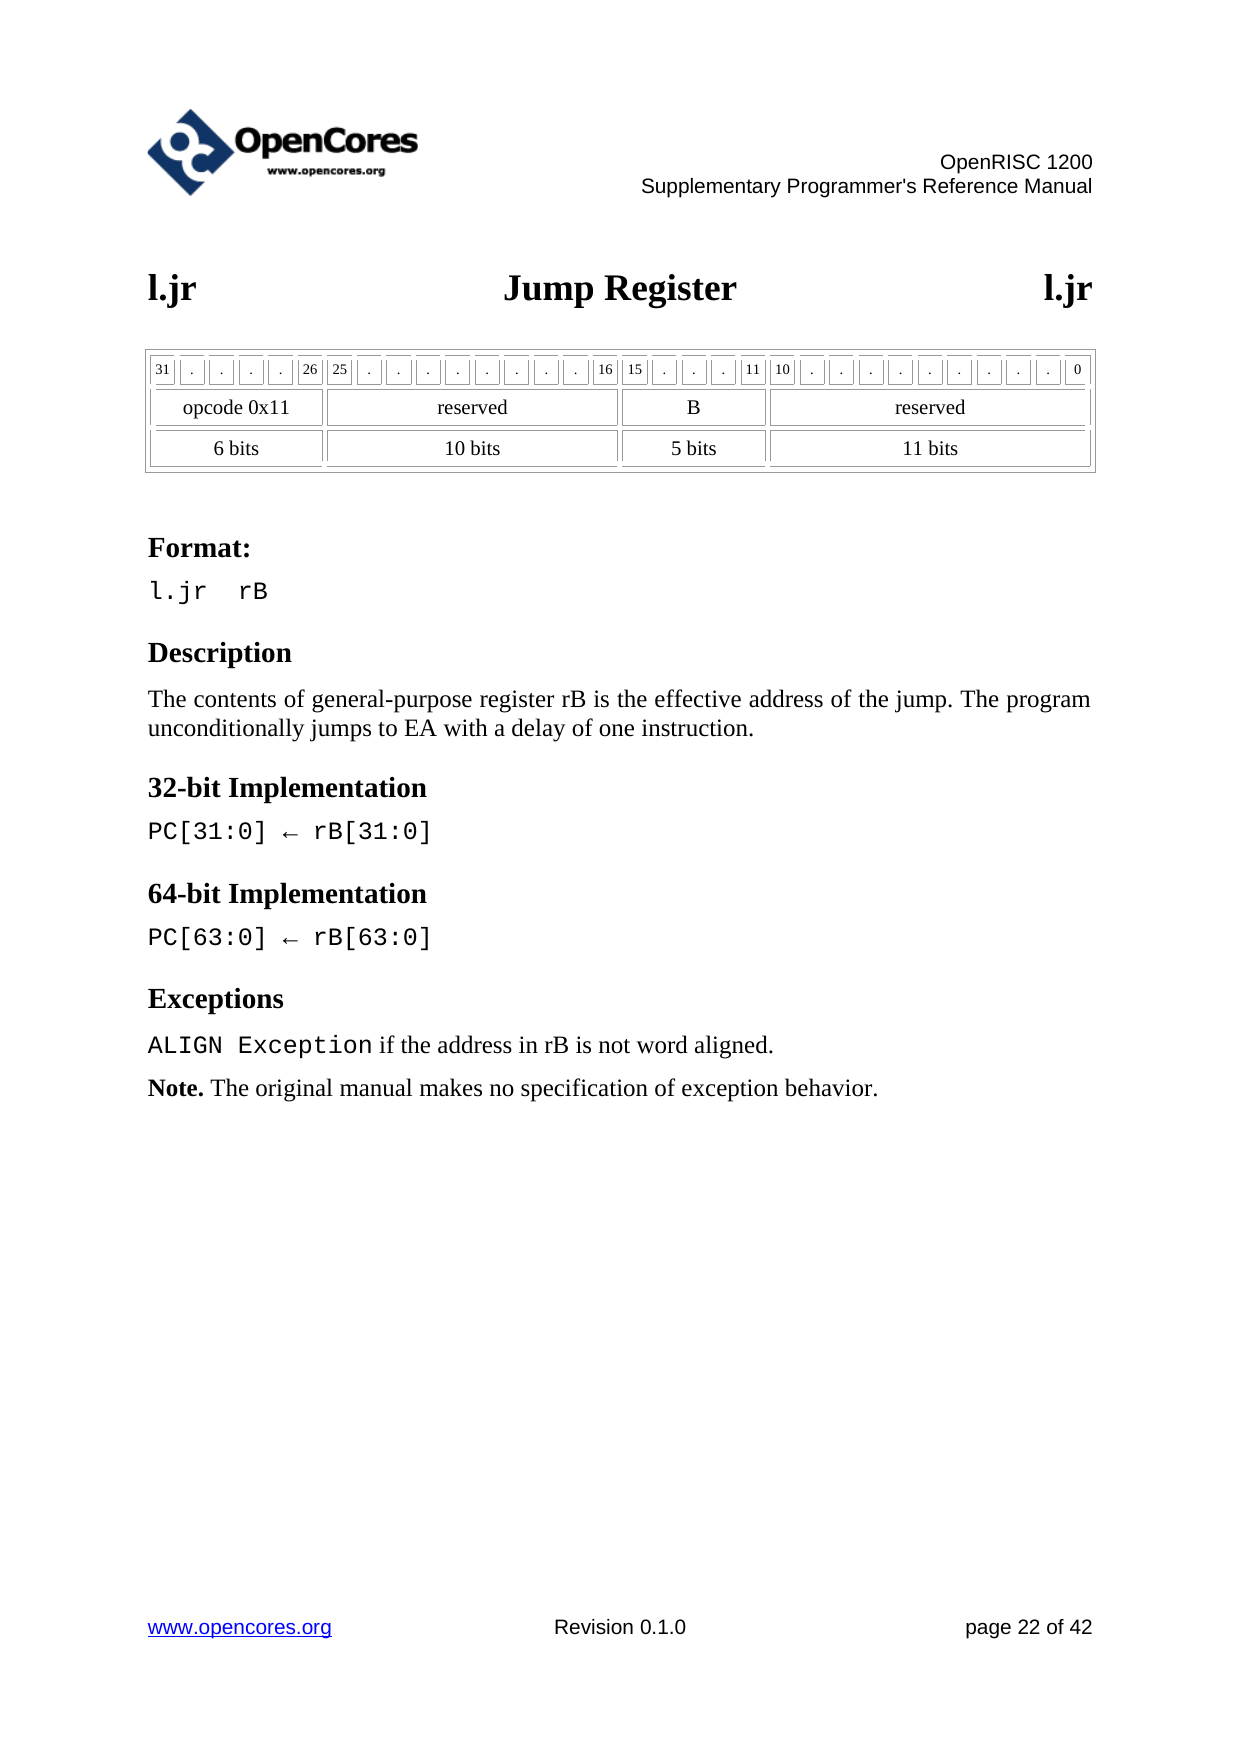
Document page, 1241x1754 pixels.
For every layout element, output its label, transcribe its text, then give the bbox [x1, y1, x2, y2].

table_header . [472, 350, 502, 383]
table_header . [443, 350, 472, 383]
table_cell 11 bits [768, 425, 1093, 466]
title 64-bit Implementation [148, 876, 1093, 909]
table_header l.jr [915, 227, 1093, 308]
table_header . [856, 350, 886, 383]
table_header . [945, 350, 974, 383]
table_header . [413, 350, 443, 383]
table_cell 6 bits [148, 425, 325, 466]
text PC[63:0] ← rB[63:0] [148, 924, 1093, 953]
table_header . [236, 350, 266, 383]
title Description [148, 636, 1093, 669]
table_header . [384, 350, 413, 383]
table_header . [502, 350, 531, 383]
table_header . [826, 350, 856, 383]
table_header . [974, 350, 1003, 383]
table_header 11 [738, 350, 767, 383]
text The contents of general-purpose register rB is the effective address of the jump. The program unconditionally jumps to EA with a delay of one instruction. [148, 684, 1093, 741]
title Format: [148, 530, 1093, 563]
table_header . [561, 350, 590, 383]
table_header . [797, 350, 826, 383]
table_header 15 [620, 350, 649, 383]
table_header Jump Register [325, 227, 915, 308]
text Note. The original manual makes no specification of exception behavior. [148, 1073, 1093, 1102]
table_header 31 [148, 350, 177, 383]
table_cell opcode 0x11 [148, 384, 325, 425]
table_header . [1033, 350, 1063, 383]
table_header . [708, 350, 738, 383]
table_cell reserved [768, 384, 1093, 425]
table_header 0 [1063, 350, 1093, 383]
text ALIGN Exception if the address in rB is not word aligned. [148, 1030, 1093, 1061]
table_header . [354, 350, 384, 383]
table_cell B [620, 384, 767, 425]
table_header . [886, 350, 915, 383]
picture [147, 109, 418, 196]
title Exceptions [148, 982, 1093, 1015]
table_header . [531, 350, 561, 383]
table_cell 10 bits [325, 425, 620, 466]
table_header . [1004, 350, 1033, 383]
table_header 25 [325, 350, 354, 383]
table_header . [177, 350, 207, 383]
table_header l.jr [148, 227, 325, 308]
table_cell reserved [325, 384, 620, 425]
table_header . [649, 350, 679, 383]
table_header . [679, 350, 708, 383]
text l.jr rB [148, 578, 1093, 607]
table_cell 5 bits [620, 425, 767, 466]
table_header 16 [590, 350, 620, 383]
table_header 10 [768, 350, 797, 383]
title 32-bit Implementation [148, 770, 1093, 804]
table_header . [266, 350, 295, 383]
text PC[31:0] ← rB[31:0] [148, 819, 1093, 847]
table_header 26 [295, 350, 325, 383]
table_header . [915, 350, 944, 383]
table_header . [207, 350, 236, 383]
